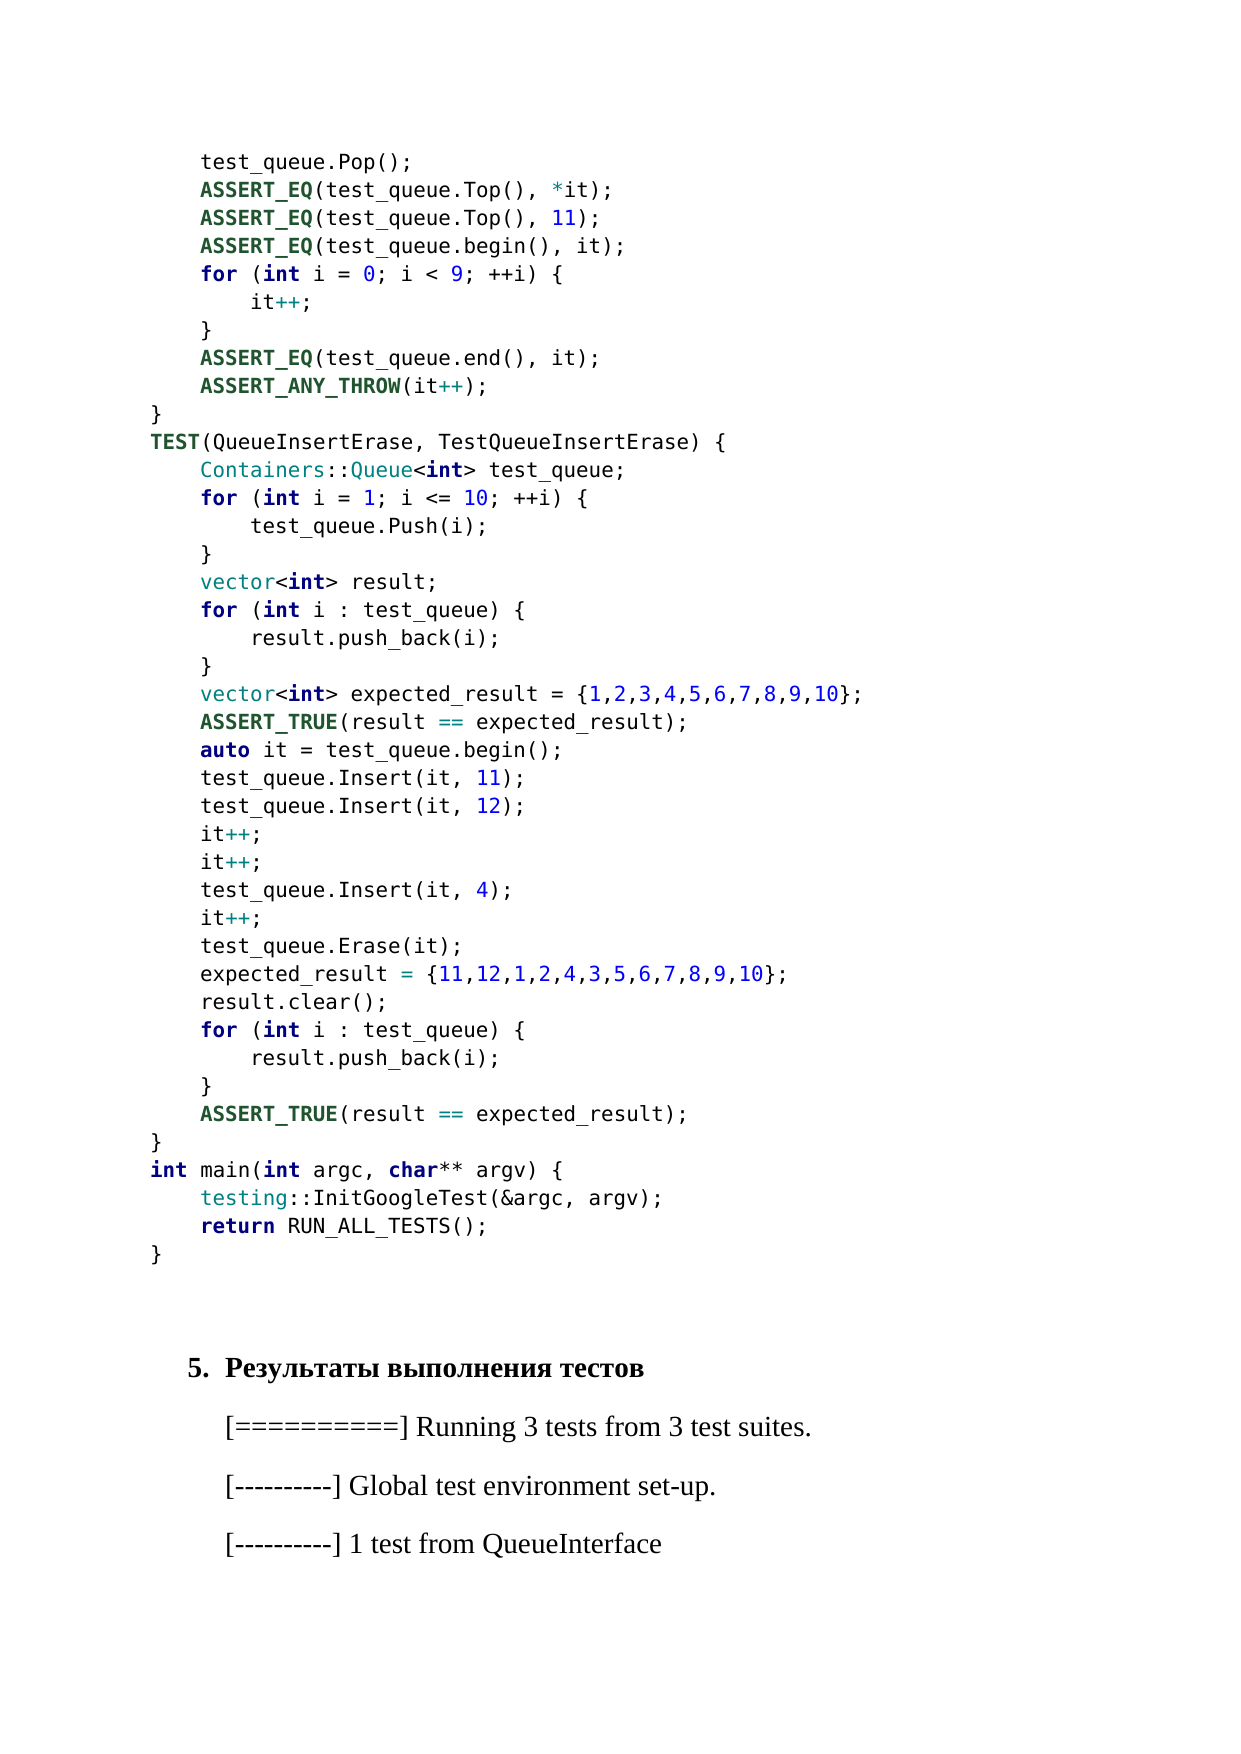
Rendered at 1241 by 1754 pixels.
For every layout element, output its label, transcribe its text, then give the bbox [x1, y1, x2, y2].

text ASSERT_TRUE(result == expected_result); [150, 710, 1090, 734]
text ASSERT_EQ(test_queue.end(), it); [150, 346, 1090, 370]
text [==========] Running 3 tests from 3 test suites. [150, 1409, 1090, 1443]
text for (int i = 0; i < 9; ++i) { [150, 262, 1090, 286]
text test_queue.Pop(); [150, 150, 1090, 174]
text result.push_back(i); [150, 626, 1090, 650]
text int main(int argc, char** argv) { [150, 1158, 1090, 1182]
text test_queue.Insert(it, 4); [150, 878, 1090, 902]
text ASSERT_EQ(test_queue.Top(), *it); [150, 178, 1090, 202]
text } [150, 1130, 1090, 1154]
text result.clear(); [150, 990, 1090, 1014]
text it++; [150, 850, 1090, 874]
text } [150, 402, 1090, 426]
text for (int i = 1; i <= 10; ++i) { [150, 486, 1090, 510]
text auto it = test_queue.begin(); [150, 738, 1090, 762]
text vector<int> result; [150, 570, 1090, 594]
text return RUN_ALL_TESTS(); [150, 1214, 1090, 1238]
text } [150, 1074, 1090, 1098]
text it++; [150, 822, 1090, 846]
text testing::InitGoogleTest(&argc, argv); [150, 1186, 1090, 1210]
text vector<int> expected_result = {1,2,3,4,5,6,7,8,9,10}; [150, 682, 1090, 706]
text ASSERT_ANY_THROW(it++); [150, 374, 1090, 398]
text test_queue.Push(i); [150, 514, 1090, 538]
text ASSERT_TRUE(result == expected_result); [150, 1102, 1090, 1127]
text test_queue.Insert(it, 12); [150, 794, 1090, 818]
list Результаты выполнения тестов [187, 1351, 1090, 1384]
text ASSERT_EQ(test_queue.begin(), it); [150, 234, 1090, 258]
text result.push_back(i); [150, 1046, 1090, 1071]
text Containers::Queue<int> test_queue; [150, 458, 1090, 482]
text for (int i : test_queue) { [150, 598, 1090, 622]
text } [150, 542, 1090, 566]
text expected_result = {11,12,1,2,4,3,5,6,7,8,9,10}; [150, 962, 1090, 986]
text it++; [150, 290, 1090, 314]
text TEST(QueueInsertErase, TestQueueInsertErase) { [150, 430, 1090, 454]
text ASSERT_EQ(test_queue.Top(), 11); [150, 206, 1090, 230]
text [----------] Global test environment set-up. [150, 1468, 1090, 1501]
text it++; [150, 906, 1090, 930]
text [----------] 1 test from QueueInterface [150, 1526, 1090, 1560]
text test_queue.Erase(it); [150, 934, 1090, 958]
text test_queue.Insert(it, 11); [150, 766, 1090, 790]
text for (int i : test_queue) { [150, 1018, 1090, 1042]
text } [150, 654, 1090, 678]
text } [150, 318, 1090, 342]
text } [150, 1242, 1090, 1266]
